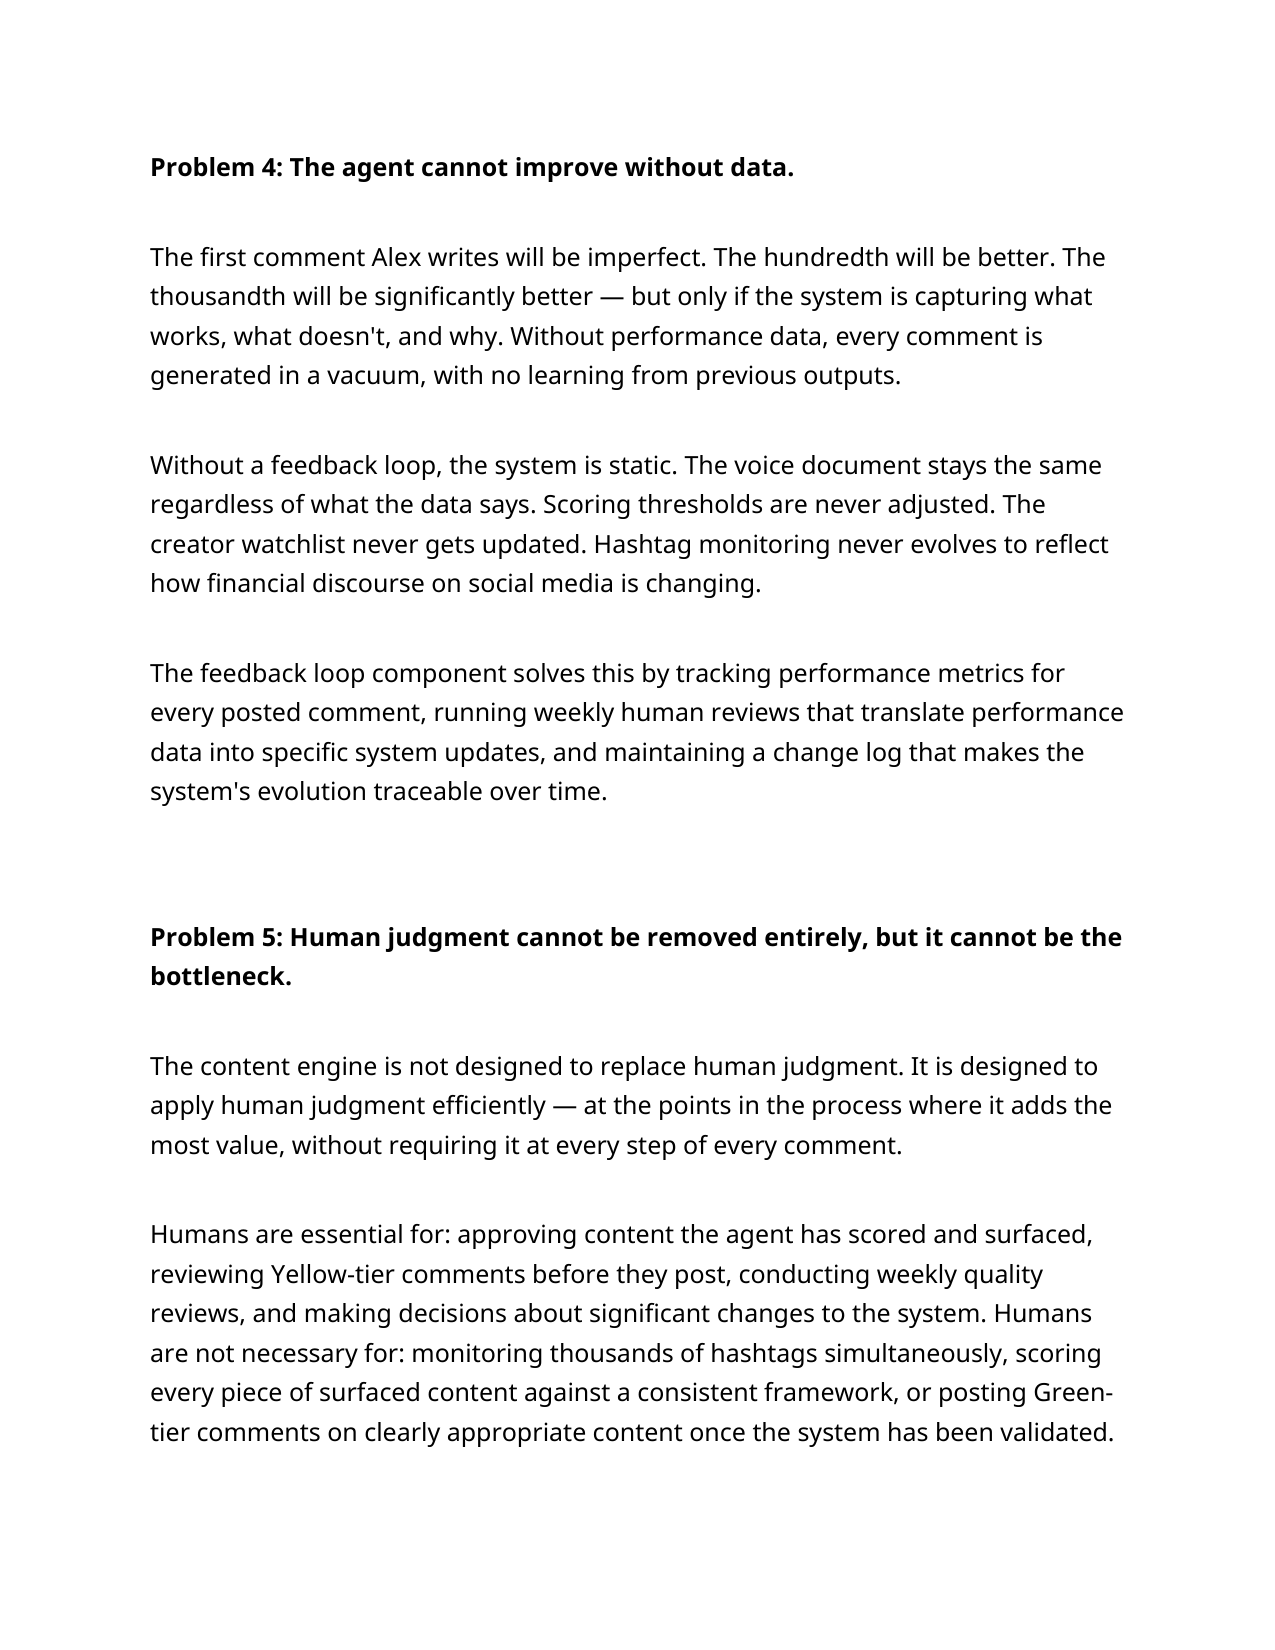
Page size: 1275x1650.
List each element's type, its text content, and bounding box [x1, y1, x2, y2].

text The content engine is not designed to replace human judgment. It is designed to apply human judgment efficiently — at the points in the process where it adds the most value, without requiring it at every step of every comment. [150, 1048, 1125, 1161]
text Humans are essential for: approving content the agent has scored and surfaced, reviewing Yellow-tier comments before they post, conducting weekly quality reviews, and making decisions about significant changes to the system. Humans are not necessary for: monitoring thousands of hashtags simultaneously, scoring every piece of surfaced content against a consistent framework, or posting Green-tier comments on clearly appropriate content once the system has been validated. [150, 1217, 1125, 1448]
text The feedback loop component solves this by tracking performance metrics for every posted comment, running weekly human reviews that translate performance data into specific system updates, and maintaining a change log that makes the system's evolution traceable over time. [150, 655, 1125, 808]
text Problem 4: The agent cannot improve without data. [150, 150, 1125, 184]
text Problem 5: Human judgment cannot be removed entirely, but it cannot be the bottleneck. [150, 919, 1125, 993]
text Without a feedback loop, the system is static. The voice document stays the same regardless of what the data says. Scoring thresholds are never adjusted. The creator watchlist never gets updated. Hashtag monitoring never evolves to reflect how financial discourse on social media is changing. [150, 447, 1125, 600]
text The first comment Alex writes will be imperfect. The hundredth will be better. The thousandth will be significantly better — but only if the system is capturing what works, what doesn't, and why. Without performance data, every comment is generated in a vacuum, with no learning from previous outputs. [150, 239, 1125, 392]
